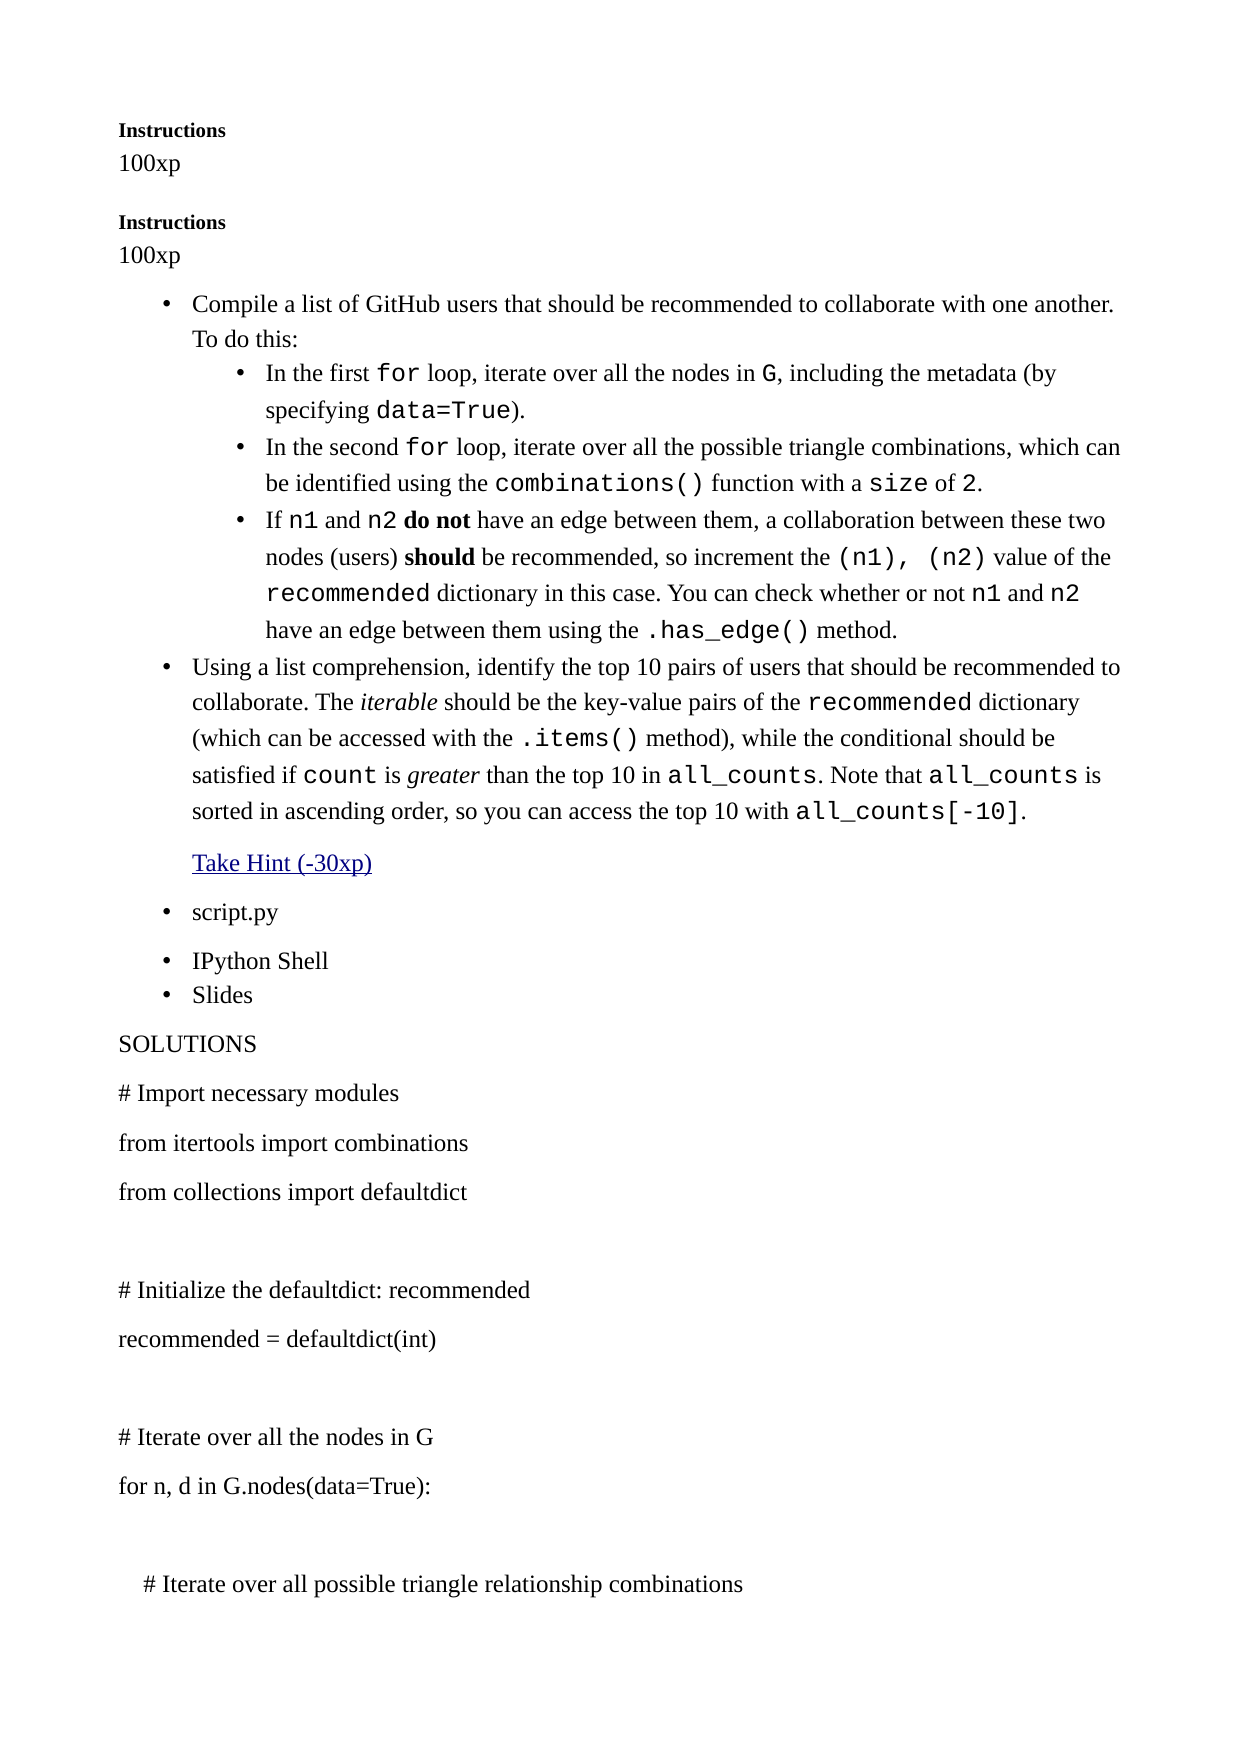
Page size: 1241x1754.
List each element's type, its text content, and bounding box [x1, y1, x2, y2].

list script.py [162, 897, 1122, 926]
list Compile a list of GitHub users that should be recommended to collaborate with one another. To do this: [162, 289, 1122, 353]
list If n1 and n2 do not have an edge between them, a collaboration between these two nodes (users) should be recommended, so increment the (n1), (n2) value of the recommended dictionary in this case. You can check whether or not n1 and n2 have an edge between them using the .has_edge() method. [236, 505, 1122, 646]
list Take Hint (-30xp) [162, 848, 1122, 877]
list Using a list comprehension, identify the top 10 pairs of users that should be recommended to collaborate. The iterable should be the key-value pairs of the recommended dictionary (which can be accessed with the .items() method), while the conditional should be satisfied if count is greater than the top 10 in all_counts. Note that all_counts is sorted in ascending order, so you can access the top 10 with all_counts[-10]. [162, 652, 1122, 827]
list IPython Shell [162, 946, 1122, 975]
subtitle Instructions [118, 210, 1122, 234]
text 100xp [118, 148, 1122, 177]
text recommended = defaultdict(int) [118, 1324, 1122, 1353]
text from collections import defaultdict [118, 1177, 1122, 1205]
list Slides [162, 980, 1122, 1009]
text SOLUTIONS [118, 1029, 1122, 1058]
text # Iterate over all the nodes in G [118, 1422, 1122, 1451]
list In the first for loop, iterate over all the nodes in G, including the metadata (by specifying data=True). [236, 358, 1122, 426]
list In the second for loop, iterate over all the possible triangle combinations, which can be identified using the combinations() function with a size of 2. [236, 432, 1122, 499]
text 100xp [118, 240, 1122, 269]
text # Initialize the defaultdict: recommended [118, 1275, 1122, 1303]
subtitle Instructions [118, 118, 1122, 142]
text for n, d in G.nodes(data=True): [118, 1471, 1122, 1500]
text # Import necessary modules [118, 1078, 1122, 1107]
text from itertools import combinations [118, 1128, 1122, 1156]
text # Iterate over all possible triangle relationship combinations [118, 1569, 1122, 1598]
